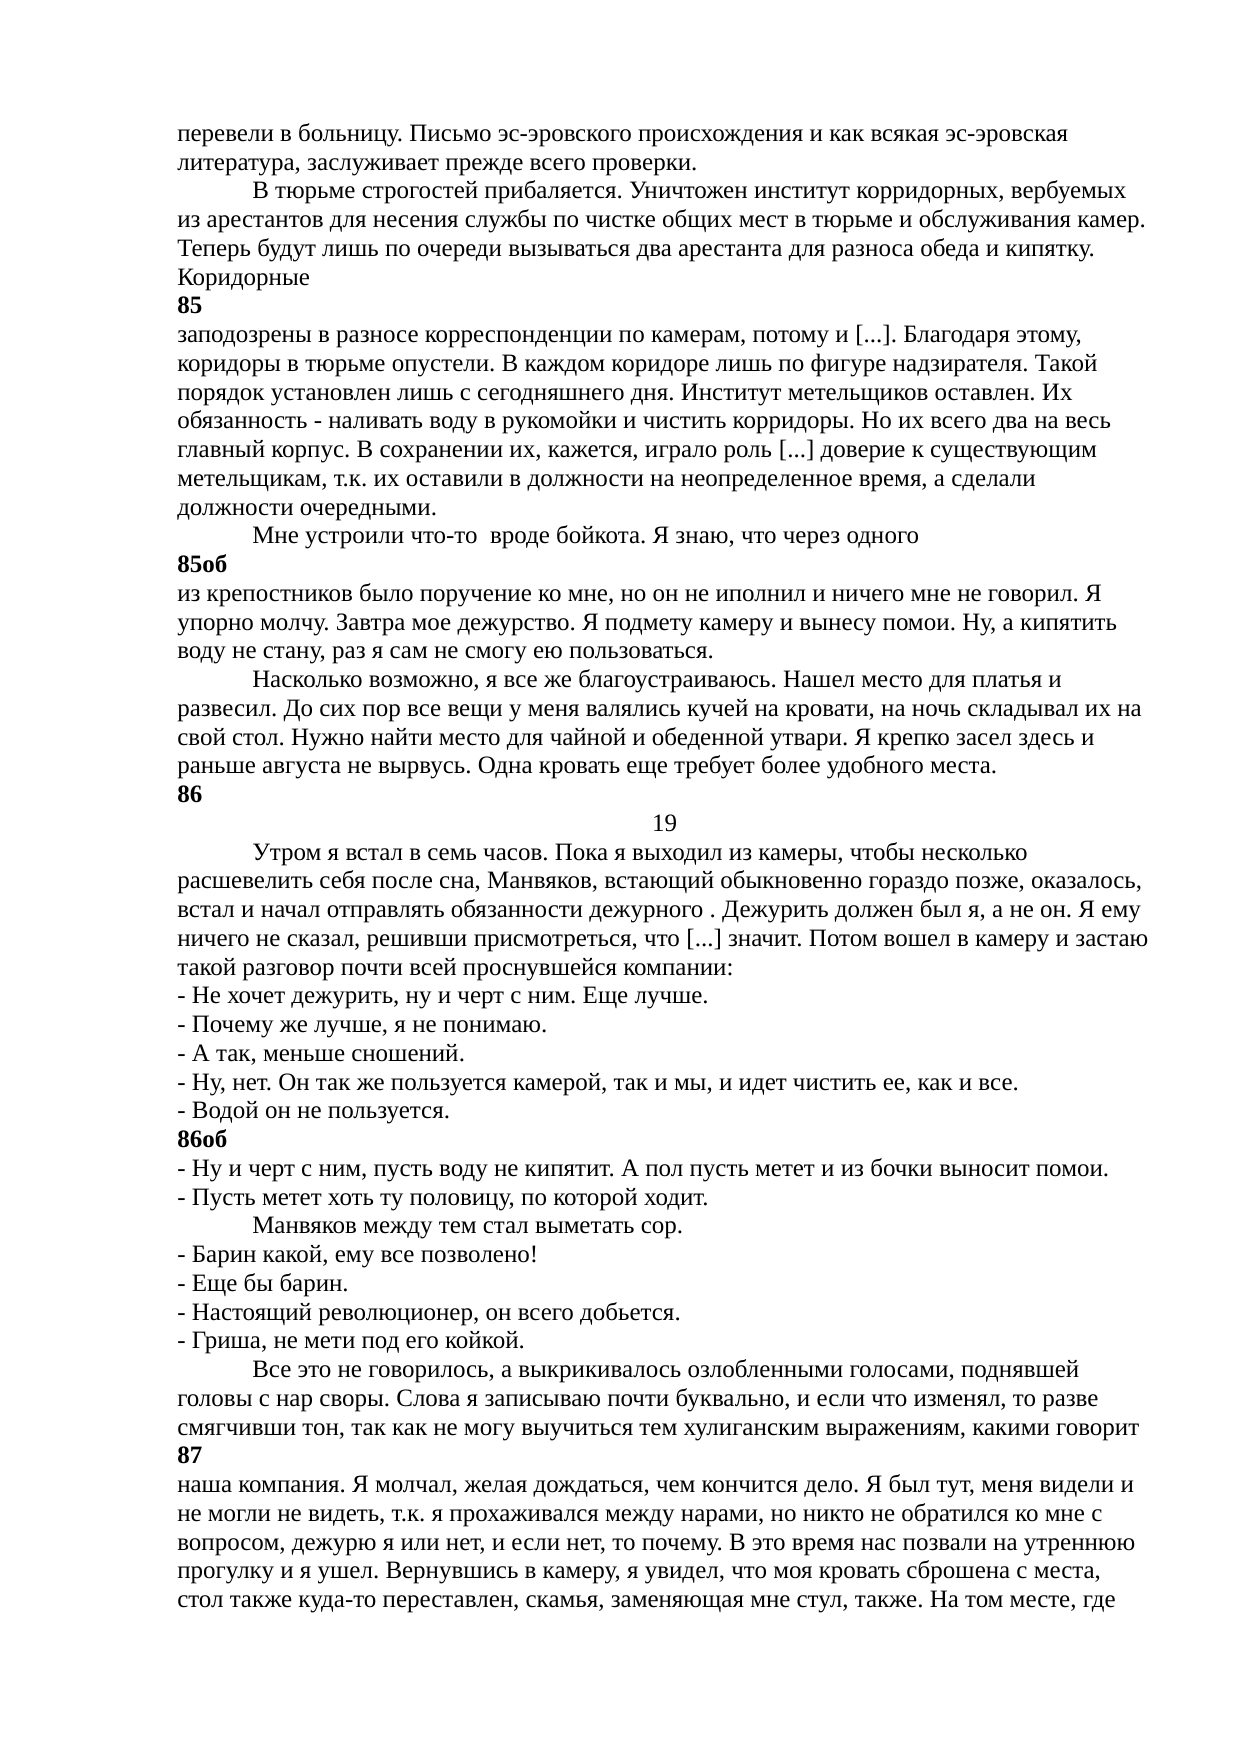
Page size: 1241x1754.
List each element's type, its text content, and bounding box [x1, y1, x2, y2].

text 85об [177, 549, 1152, 578]
text - А так, меньше сношений. [177, 1038, 1152, 1067]
text Мне устроили что-то вроде бойкота. Я знаю, что через одного [177, 521, 1152, 549]
text Насколько возможно, я все же благоустраиваюсь. Нашел место для платья и развесил. До сих пор все вещи у меня валялись кучей на кровати, на ночь складывал их на свой стол. Нужно найти место для чайной и обеденной утвари. Я крепко засел здесь и раньше августа не вырвусь. Одна кровать еще требует более удобного места. [177, 664, 1152, 779]
text - Почему же лучше, я не понимаю. [177, 1009, 1152, 1038]
text 86 [177, 779, 1152, 808]
text Утром я встал в семь часов. Пока я выходил из камеры, чтобы несколько расшевелить себя после сна, Манвяков, встающий обыкновенно гораздо позже, оказалось, встал и начал отправлять обязанности дежурного . Дежурить должен был я, а не он. Я ему ничего не сказал, решивши присмотреться, что [...] значит. Потом вошел в камеру и застаю такой разговор почти всей проснувшейся компании: [177, 837, 1152, 981]
text - Ну, нет. Он так же пользуется камерой, так и мы, и идет чистить ее, как и все. [177, 1067, 1152, 1096]
text - Пусть метет хоть ту половицу, по которой ходит. [177, 1182, 1152, 1211]
text - Водой он не пользуется. [177, 1096, 1152, 1124]
text из крепостников было поручение ко мне, но он не иполнил и ничего мне не говорил. Я упорно молчу. Завтра мое дежурство. Я подмету камеру и вынесу помои. Ну, а кипятить воду не стану, раз я сам не смогу ею пользоваться. [177, 578, 1152, 664]
text Манвяков между тем стал выметать сор. [177, 1211, 1152, 1239]
text 19 [177, 808, 1152, 837]
text В тюрьме строгостей прибаляется. Уничтожен институт корридорных, вербуемых из арестантов для несения службы по чистке общих мест в тюрьме и обслуживания камер. Теперь будут лишь по очереди вызываться два арестанта для разноса обеда и кипятку. Коридорные [177, 176, 1152, 291]
text 86об [177, 1124, 1152, 1153]
text наша компания. Я молчал, желая дождаться, чем кончится дело. Я был тут, меня видели и не могли не видеть, т.к. я прохаживался между нарами, но никто не обратился ко мне с вопросом, дежурю я или нет, и если нет, то почему. В это время нас позвали на утреннюю прогулку и я ушел. Вернувшись в камеру, я увидел, что моя кровать сброшена с места, стол также куда-то переставлен, скамья, заменяющая мне стул, также. На том месте, где [177, 1469, 1152, 1613]
text заподозрены в разносе корреспонденции по камерам, потому и [...]. Благодаря этому, коридоры в тюрьме опустели. В каждом коридоре лишь по фигуре надзирателя. Такой порядок установлен лишь с сегодняшнего дня. Институт метельщиков оставлен. Их обязанность - наливать воду в рукомойки и чистить корридоры. Но их всего два на весь главный корпус. В сохранении их, кажется, играло роль [...] доверие к существующим метельщикам, т.к. их оставили в должности на неопределенное время, а сделали должности очередными. [177, 319, 1152, 521]
text перевели в больницу. Письмо эс-эровского происхождения и как всякая эс-эровская литература, заслуживает прежде всего проверки. [177, 118, 1152, 176]
text - Настоящий революционер, он всего добьется. [177, 1297, 1152, 1326]
text - Гриша, не мети под его койкой. [177, 1326, 1152, 1354]
text - Еще бы барин. [177, 1268, 1152, 1297]
text - Барин какой, ему все позволено! [177, 1239, 1152, 1268]
text - Ну и черт с ним, пусть воду не кипятит. А пол пусть метет и из бочки выносит помои. [177, 1153, 1152, 1182]
text - Не хочет дежурить, ну и черт с ним. Еще лучше. [177, 981, 1152, 1009]
text 87 [177, 1441, 1152, 1469]
text 85 [177, 291, 1152, 319]
text Все это не говорилось, а выкрикивалось озлобленными голосами, поднявшей головы с нар своры. Слова я записываю почти буквально, и если что изменял, то разве смягчивши тон, так как не могу выучиться тем хулиганским выражениям, какими говорит [177, 1354, 1152, 1441]
